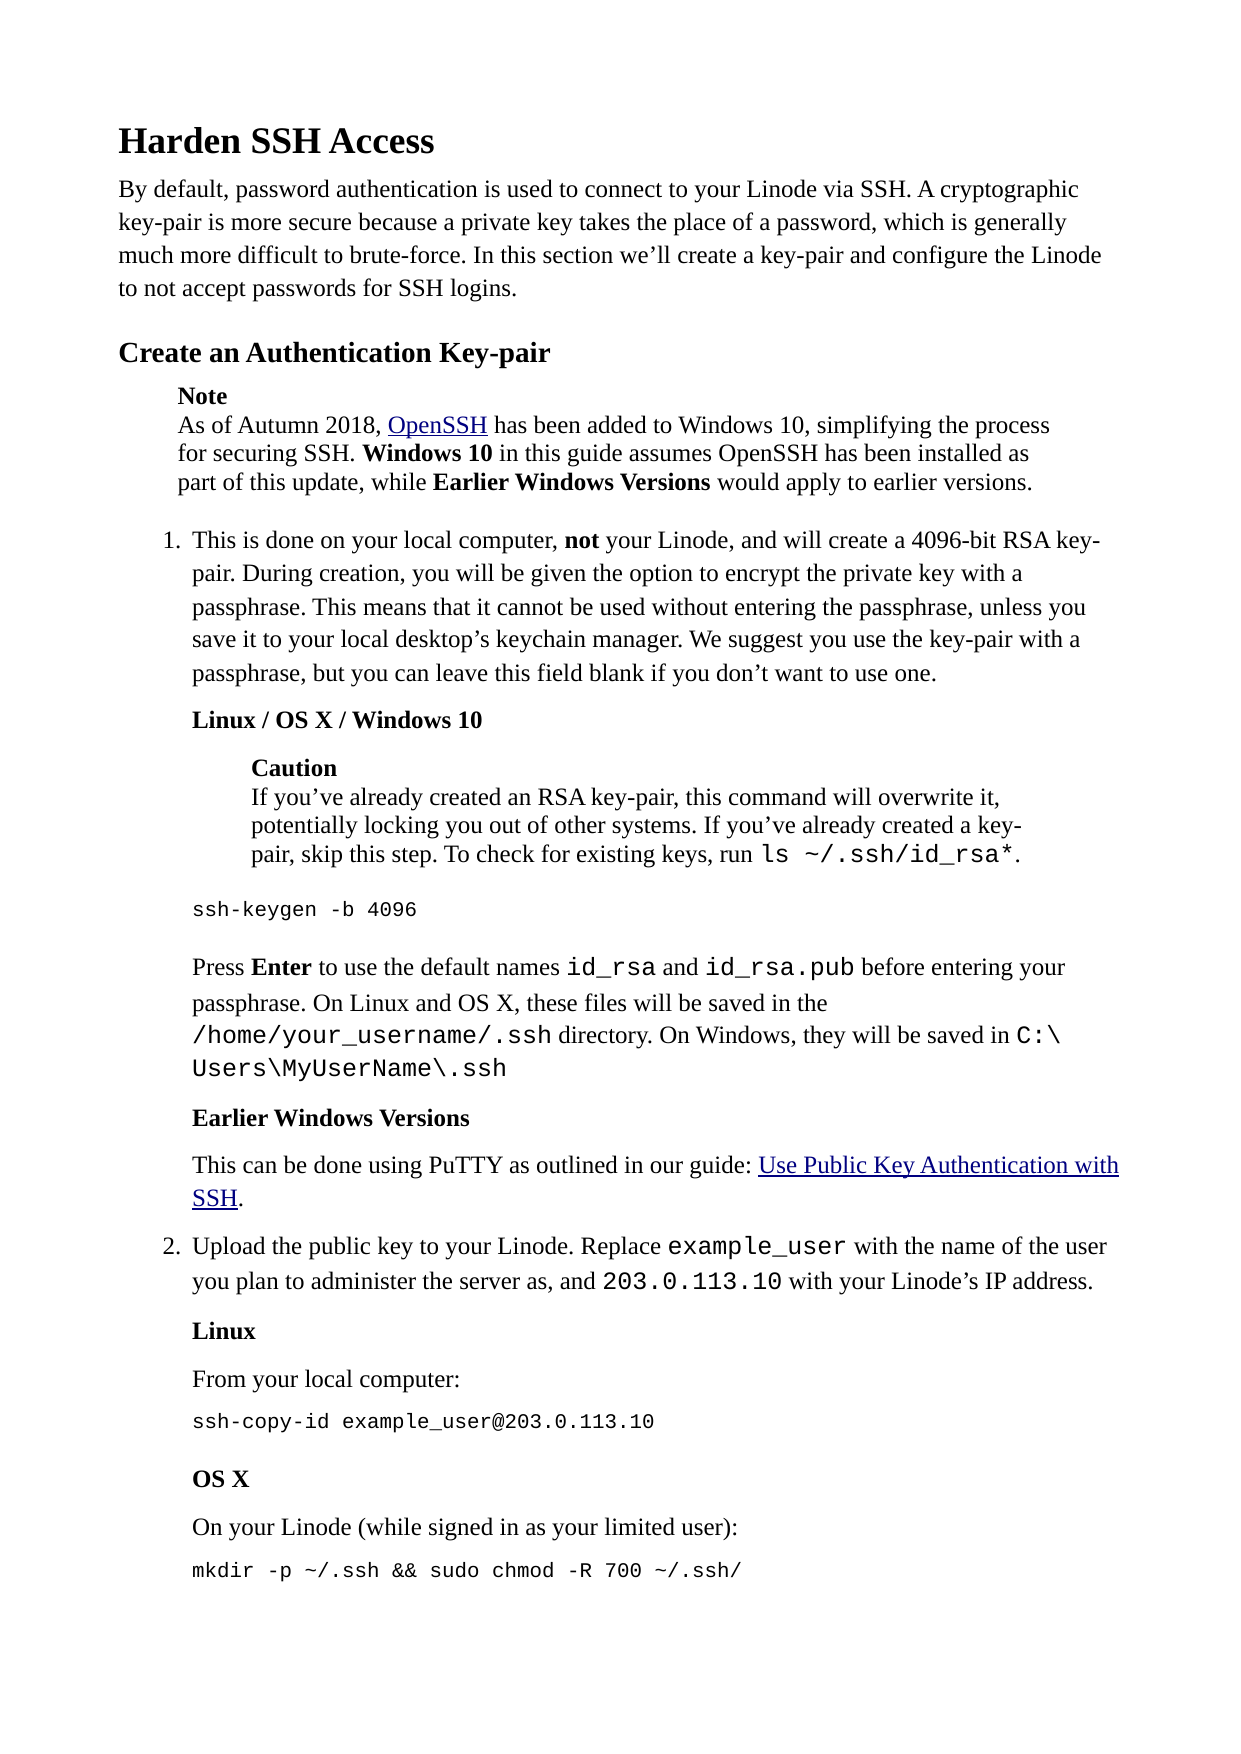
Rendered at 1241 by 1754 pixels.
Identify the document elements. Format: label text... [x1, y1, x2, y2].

text Note [177, 381, 1063, 410]
list Press Enter to use the default names id_rsa and id_rsa.pub before entering your passphrase. On Linux and OS X, these files will be saved in the /home/your_username/.ssh directory. On Windows, they will be saved in C:\Users\MyUserName\.ssh [162, 952, 1122, 1084]
text As of Autumn 2018, OpenSSH has been added to Windows 10, simplifying the process for securing SSH. Windows 10 in this guide assumes OpenSSH has been installed as part of this update, while Earlier Windows Versions would apply to earlier versions. [177, 410, 1063, 496]
list This can be done using PuTTY as outlined in our guide: Use Public Key Authentication with SSH. [162, 1150, 1122, 1212]
list Earlier Windows Versions [162, 1103, 1122, 1131]
list This is done on your local computer, not your Linode, and will create a 4096-bit RSA key-pair. During creation, you will be given the option to encrypt the private key with a passphrase. This means that it cannot be used without entering the passphrase, unless you save it to your local desktop’s keychain manager. We suggest you use the key-pair with a passphrase, but you can leave this field blank if you don’t want to use one. [162, 526, 1122, 686]
text By default, password authentication is used to connect to your Linode via SSH. A cryptographic key-pair is more secure because a private key takes the place of a password, which is generally much more difficult to brute-force. In this section we’ll create a key-pair and configure the Linode to not accept passwords for SSH logins. [118, 174, 1122, 302]
list If you’ve already created an RSA key-pair, this command will overwrite it, potentially locking you out of other systems. If you’ve already created a key-pair, skip this step. To check for existing keys, run ls ~/.ssh/id_rsa*. [221, 782, 1063, 870]
list ssh-keygen -b 4096 [162, 899, 1122, 923]
list OS X [162, 1464, 1122, 1493]
list mkdir -p ~/.ssh && sudo chmod -R 700 ~/.ssh/ [162, 1559, 1122, 1583]
list Linux [162, 1316, 1122, 1345]
subtitle Create an Authentication Key-pair [118, 335, 1122, 368]
subtitle Harden SSH Access [118, 118, 1122, 161]
list On your Linode (while signed in as your limited user): [162, 1512, 1122, 1541]
list Upload the public key to your Linode. Replace example_user with the name of the user you plan to administer the server as, and 203.0.113.10 with your Linode’s IP address. [162, 1231, 1122, 1297]
list From your local computer: [162, 1364, 1122, 1392]
list Caution [221, 753, 1063, 782]
list ssh-copy-id example_user@203.0.113.10 [162, 1411, 1122, 1435]
list Linux / OS X / Windows 10 [162, 705, 1122, 734]
